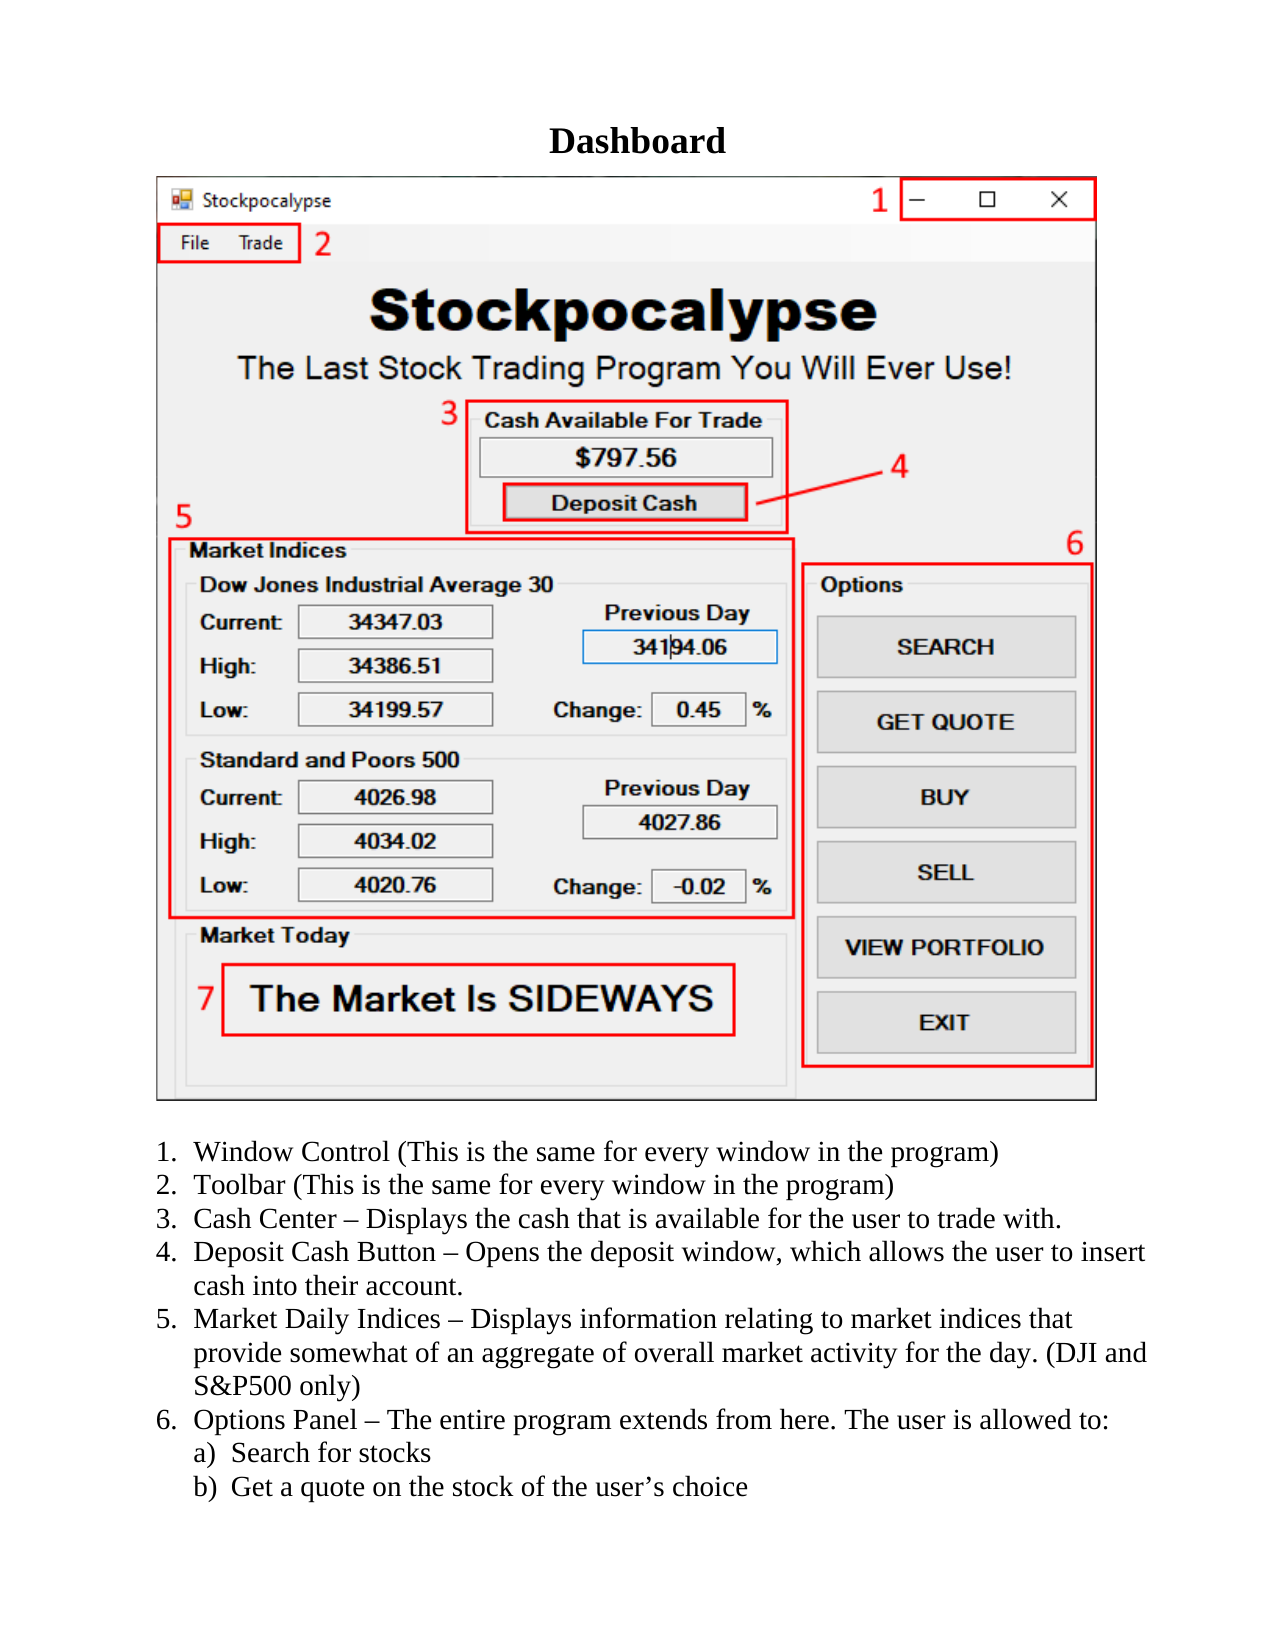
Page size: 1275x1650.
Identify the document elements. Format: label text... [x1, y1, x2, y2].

list Market Daily Indices – Displays information relating to market indices that provide somewhat of an aggregate of overall market activity for the day. (DJI and S&P500 only) [156, 1301, 1157, 1402]
picture [156, 176, 1097, 1101]
list Search for stocks [193, 1436, 1157, 1469]
list Cash Center – Displays the cash that is available for the user to trade with. [156, 1201, 1157, 1234]
text Dashboard [118, 118, 1157, 161]
list Options Panel – The entire program extends from here. The user is allowed to: [156, 1402, 1157, 1436]
list Deposit Cash Button – Opens the deposit window, which allows the user to insert cash into their account. [156, 1234, 1157, 1301]
list Toolbar (This is the same for every window in the program) [156, 1167, 1157, 1201]
list Window Control (This is the same for every window in the program) [156, 1134, 1157, 1167]
list Get a quote on the stock of the user’s choice [193, 1469, 1157, 1503]
